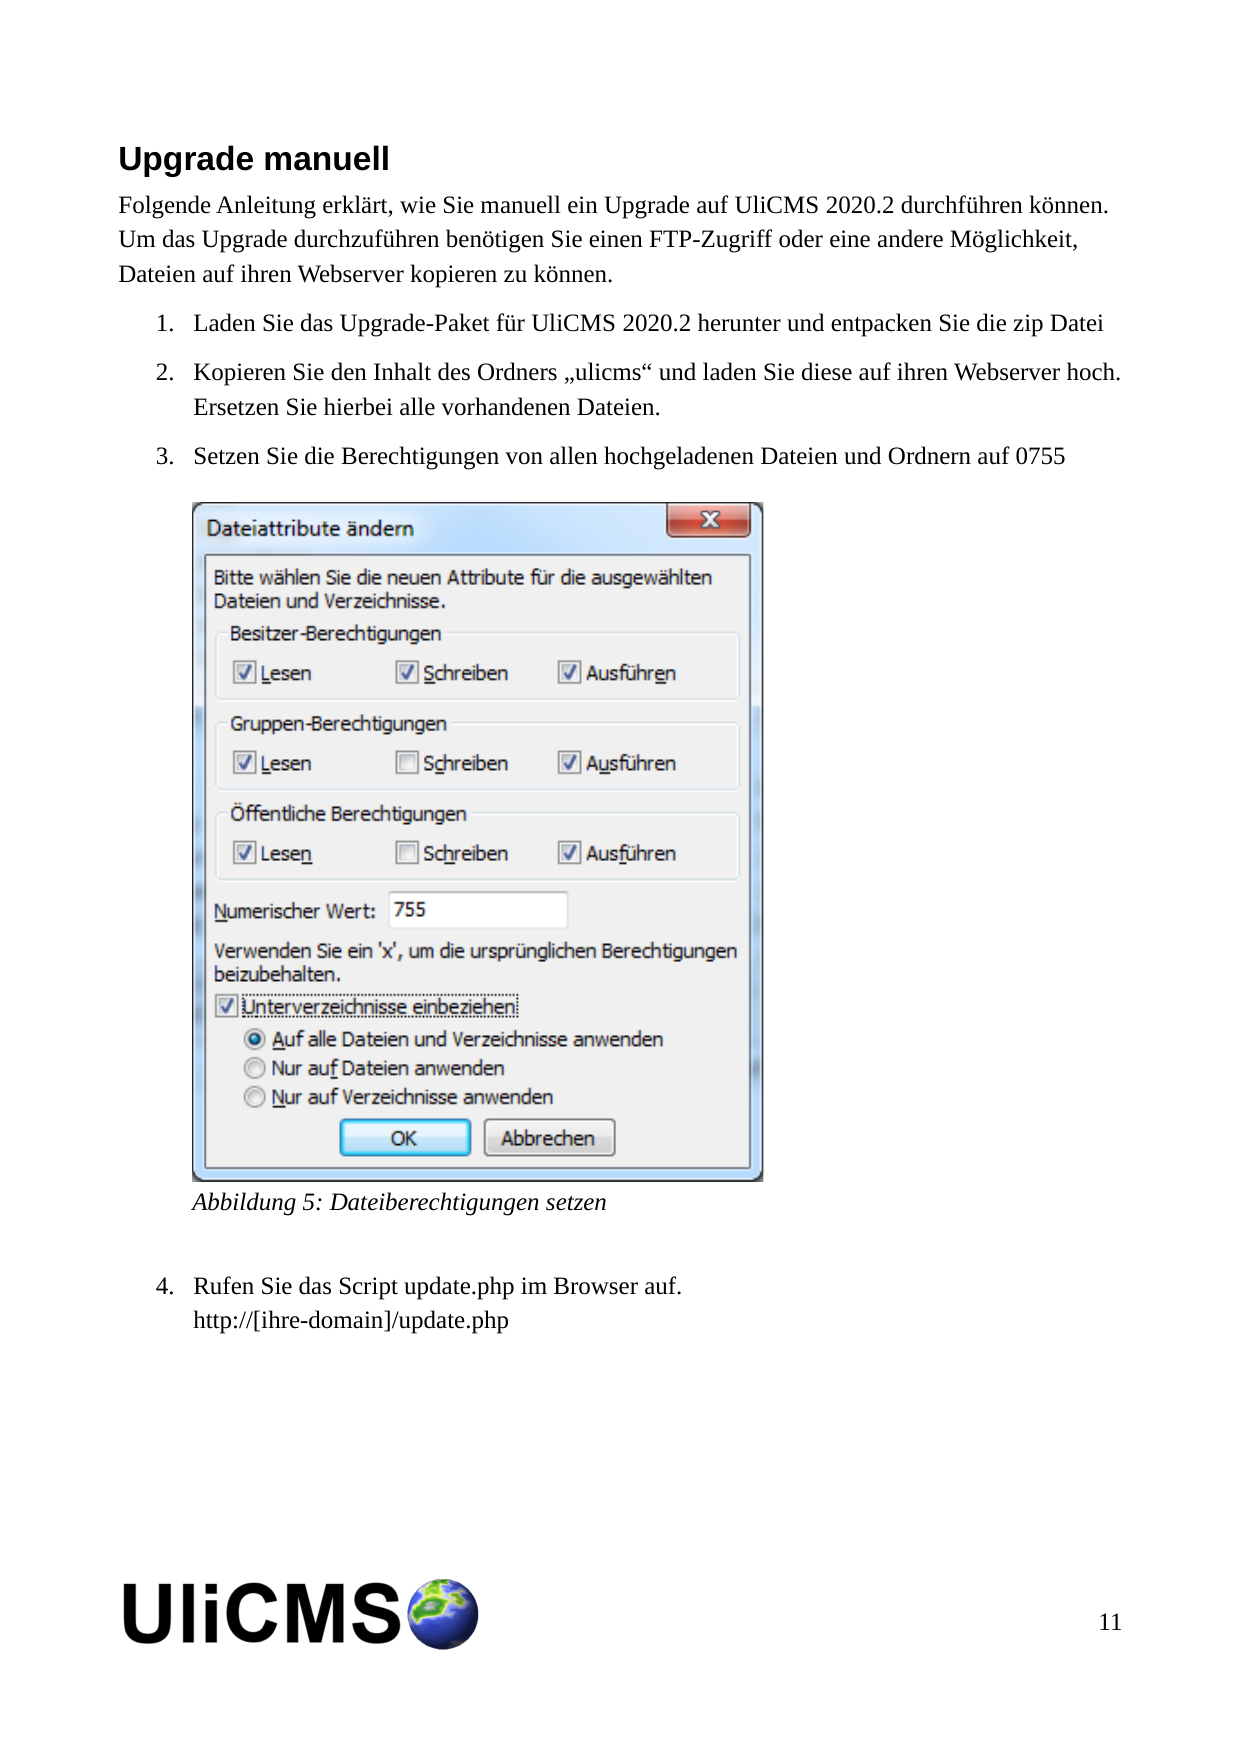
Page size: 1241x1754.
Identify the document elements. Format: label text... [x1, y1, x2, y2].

list Kopieren Sie den Inhalt des Ordners „ulicms“ und laden Sie diese auf ihren Webserver hoch. Ersetzen Sie hierbei alle vorhandenen Dateien. [156, 357, 1122, 420]
list Setzen Sie die Berechtigungen von allen hochgeladenen Dateien und Ordnern auf 0755 [156, 441, 1122, 469]
list Rufen Sie das Script update.php im Browser auf. http://[ihre-domain]/update.php [156, 1271, 1122, 1334]
picture [192, 502, 764, 1182]
subtitle Upgrade manuell [118, 139, 1122, 178]
list Laden Sie das Upgrade-Paket für UliCMS 2020.2 herunter und entpacken Sie die zip Datei [156, 308, 1122, 337]
text Folgende Anleitung erklärt, wie Sie manuell ein Upgrade auf UliCMS 2020.2 durchführen können. Um das Upgrade durchzuführen benötigen Sie einen FTP-Zugriff oder eine andere Möglichkeit, Dateien auf ihren Webserver kopieren zu können. [118, 190, 1122, 288]
text Abbildung 5: Dateiberechtigungen setzen [192, 1182, 763, 1216]
picture [118, 1578, 479, 1652]
